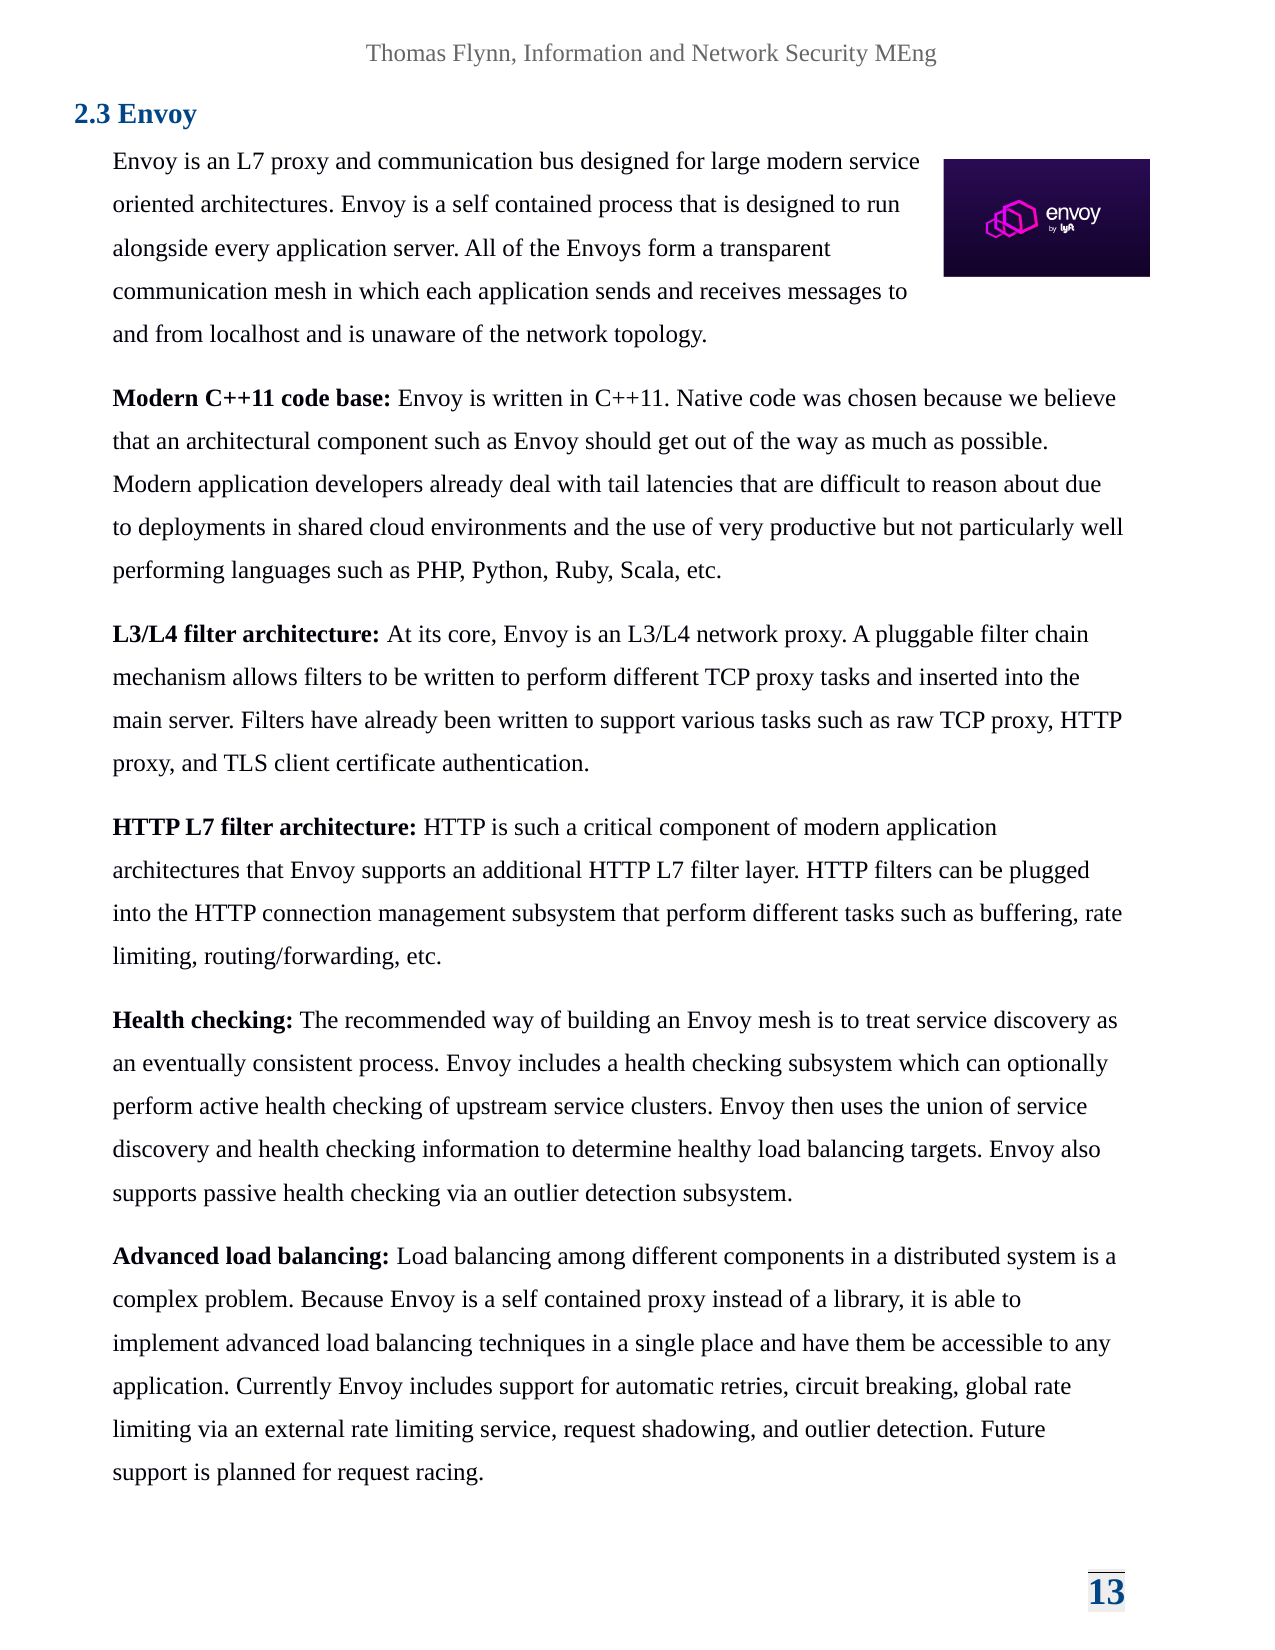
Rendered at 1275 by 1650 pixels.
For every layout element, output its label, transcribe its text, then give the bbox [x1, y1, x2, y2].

text Modern C++11 code base: Envoy is written in C++11. Native code was chosen because we believe that an architectural component such as Envoy should get out of the way as much as possible. Modern application developers already deal with tail latencies that are difficult to reason about due to deployments in shared cloud environments and the use of very productive but not particularly well performing languages such as PHP, Python, Ruby, Scala, etc. [112, 383, 1125, 584]
text Advanced load balancing: Load balancing among different components in a distributed system is a complex problem. Because Envoy is a self contained proxy instead of a library, it is able to implement advanced load balancing techniques in a single place and have them be accessible to any application. Currently Envoy includes support for automatic retries, circuit breaking, global rate limiting via an external rate limiting service, request shadowing, and outlier detection. Future support is planned for request racing. [112, 1241, 1125, 1486]
text L3/L4 filter architecture: At its core, Envoy is an L3/L4 network proxy. A pluggable filter chain mechanism allows filters to be written to perform different TCP proxy tasks and inserted into the main server. Filters have already been written to support various tasks such as raw TCP proxy, HTTP proxy, and TLS client certificate authentication. [112, 619, 1125, 777]
text Envoy is an L7 proxy and communication bus designed for large modern service oriented architectures. Envoy is a self contained process that is designed to run alongside every application server. All of the Envoys form a transparent communication mesh in which each application sends and receives messages to and from localhost and is unaware of the network topology. [112, 146, 1125, 348]
text HTTP L7 filter architecture: HTTP is such a critical component of modern application architectures that Envoy supports an additional HTTP L7 filter layer. HTTP filters can be plugged into the HTTP connection management subsystem that perform different tasks such as buffering, rate limiting, routing/forwarding, etc. [112, 812, 1125, 970]
picture [943, 159, 1150, 277]
text Health checking: The recommended way of building an Envoy mesh is to treat service discovery as an eventually consistent process. Envoy includes a health checking subsystem which can optionally perform active health checking of upstream service clusters. Envoy then uses the union of service discovery and health checking information to determine healthy load balancing targets. Envoy also supports passive health checking via an outlier detection subsystem. [112, 1005, 1125, 1206]
subtitle 2.3 Envoy [74, 96, 1125, 129]
